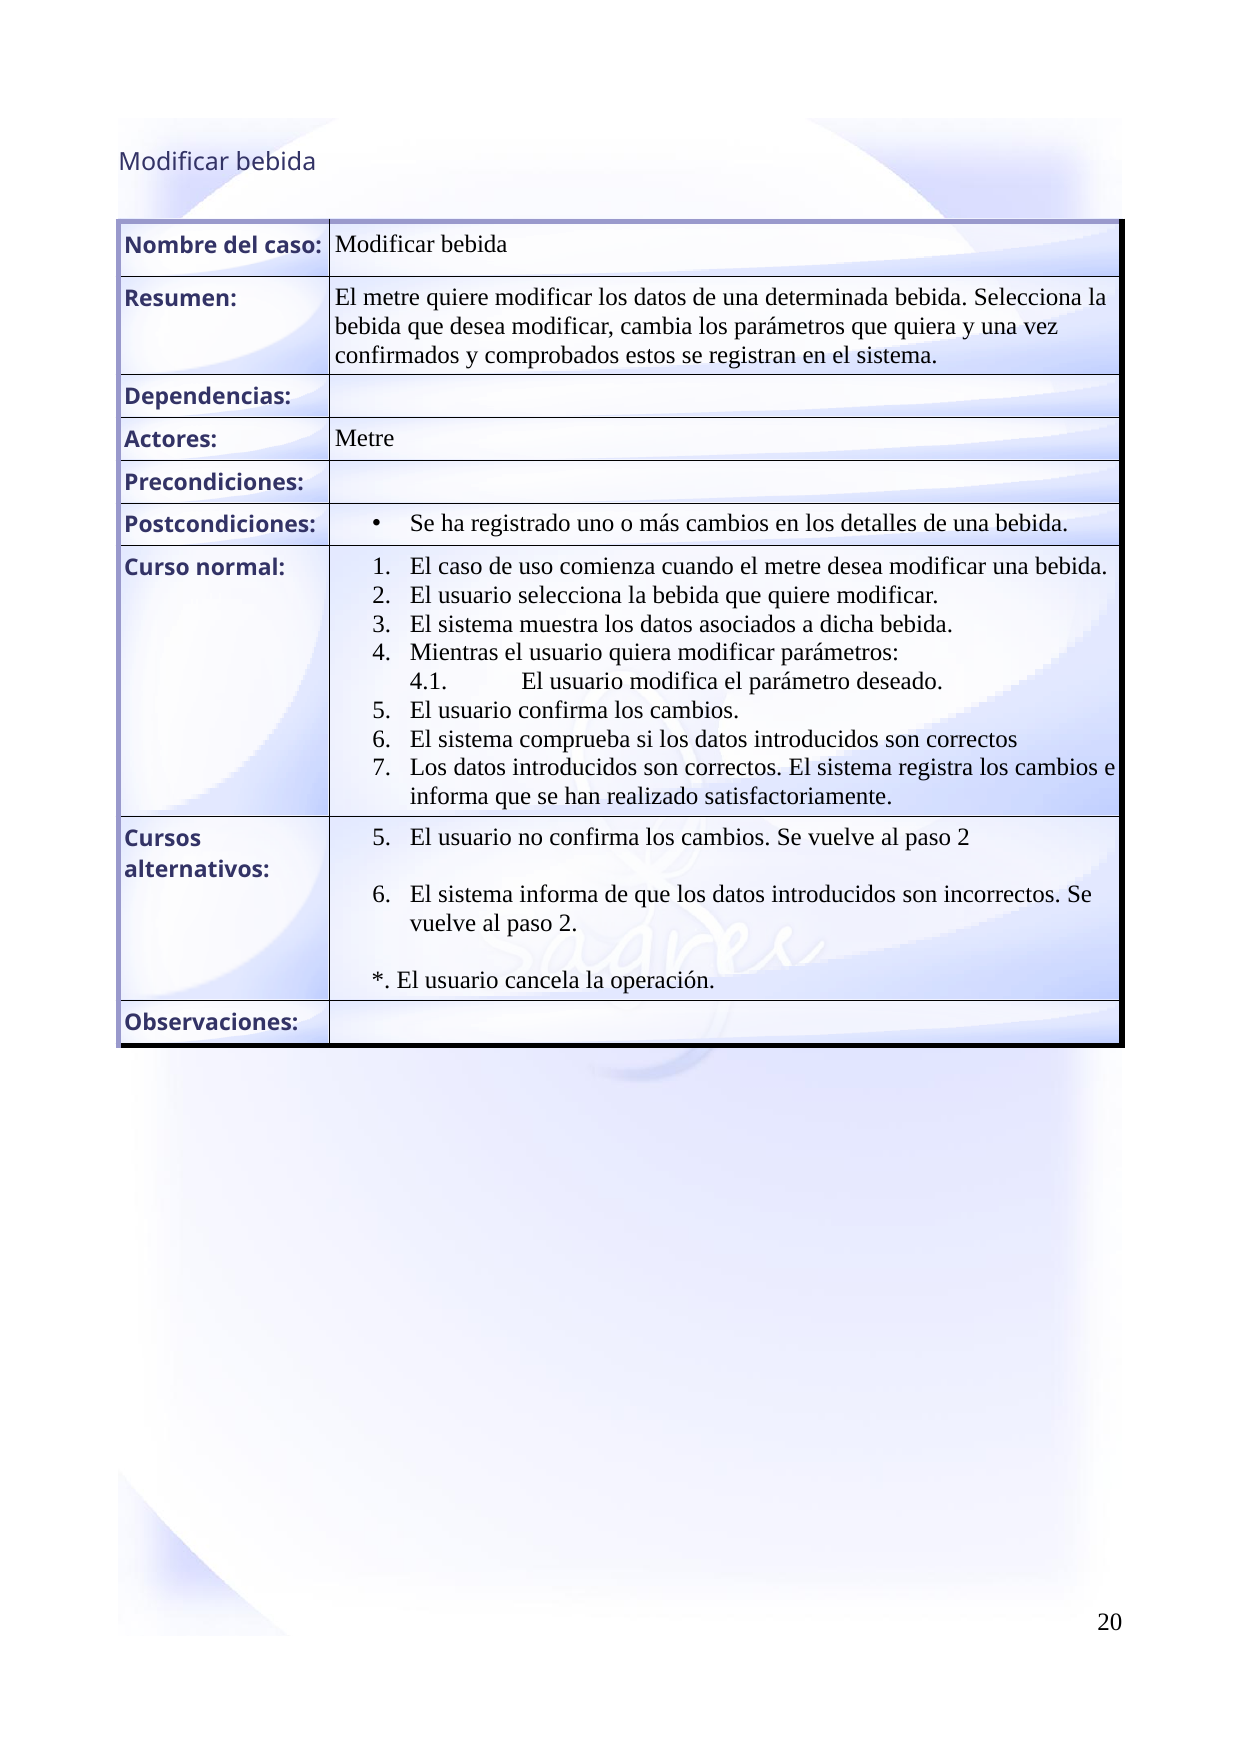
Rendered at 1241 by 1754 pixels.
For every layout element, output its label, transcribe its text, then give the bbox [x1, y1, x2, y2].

picture [118, 1048, 1122, 1636]
table_cell Curso normal: [121, 546, 329, 816]
table_cell Dependencias: [121, 375, 329, 417]
table_cell Actores: [121, 418, 329, 460]
table_header Nombre del caso: [121, 224, 329, 276]
table_cell Cursos alternativos: [121, 817, 329, 1000]
subtitle Modificar bebida [118, 143, 1122, 177]
table_cell El metre quiere modificar los datos de una determinada bebida. Selecciona la bebida que desea modificar, cambia los parámetros que quiera y una vez confirmados y comprobados estos se registran en el sistema. [330, 277, 1119, 374]
table_cell Metre [330, 418, 1119, 460]
table_cell Resumen: [121, 277, 329, 374]
table_cell [330, 461, 1119, 503]
picture [118, 118, 1122, 143]
table_cell Observaciones: [121, 1001, 329, 1043]
table_cell El caso de uso comienza cuando el metre desea modificar una bebida. El usuario selecciona la bebida que quiere modificar. El sistema muestra los datos asociados a dicha bebida. Mientras el usuario quiera modificar parámetros: El usuario modifica el parámetro deseado. El usuario confirma los cambios. El sistema comprueba si los datos introducidos son correctos Los datos introducidos son correctos. El sistema registra los cambios e informa que se han realizado satisfactoriamente. [330, 546, 1119, 816]
table_cell [330, 375, 1119, 417]
table_cell Postcondiciones: [121, 504, 329, 545]
table_cell [330, 1001, 1119, 1043]
table_header Modificar bebida [330, 224, 1119, 276]
table_cell Se ha registrado uno o más cambios en los detalles de una bebida. [330, 504, 1119, 545]
table_cell El usuario no confirma los cambios. Se vuelve al paso 2 El sistema informa de que los datos introducidos son incorrectos. Se vuelve al paso 2. *. El usuario cancela la operación. [330, 817, 1119, 1000]
table_cell Precondiciones: [121, 461, 329, 503]
picture [118, 177, 1122, 219]
